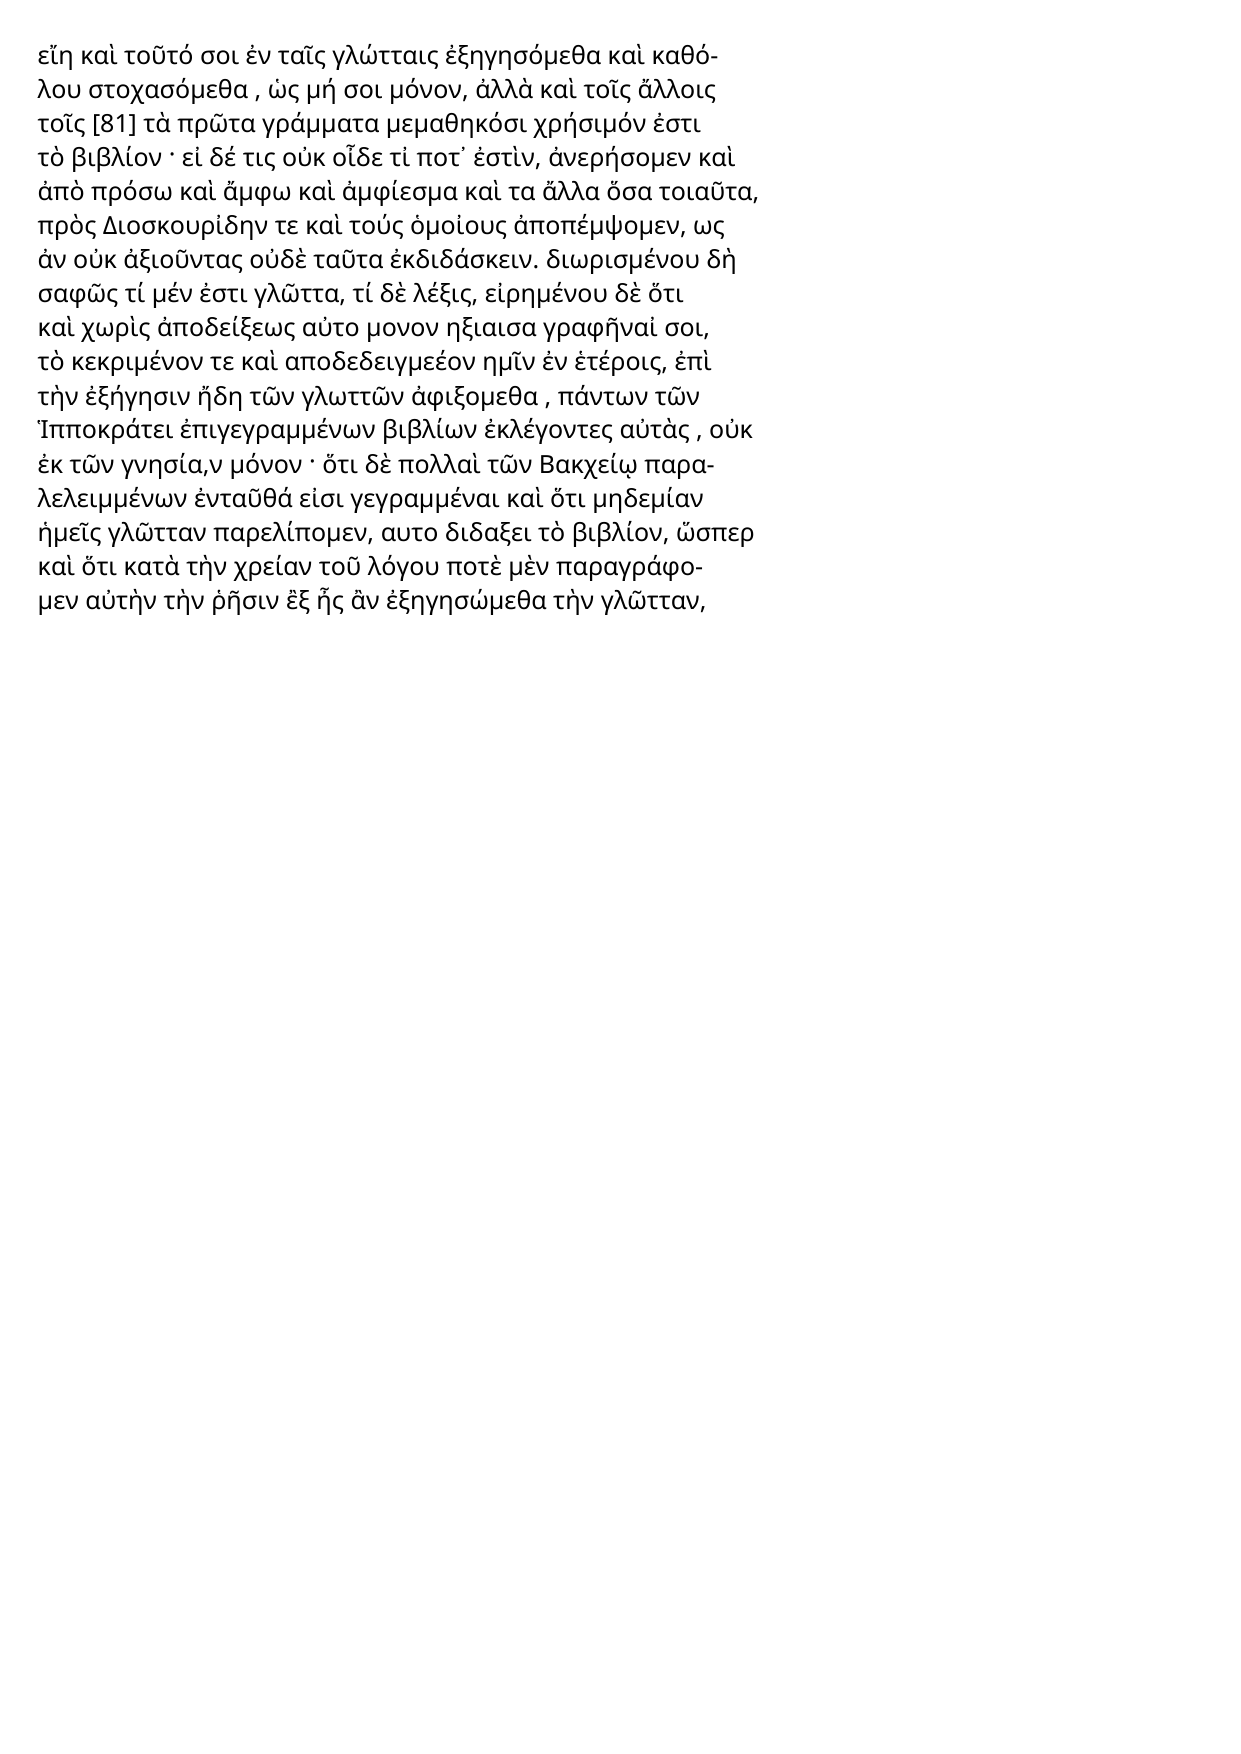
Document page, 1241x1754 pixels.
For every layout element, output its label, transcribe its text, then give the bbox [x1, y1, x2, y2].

text εἴη καὶ τοῦτό σοι ἐν ταῖς γλώτταις ἐξηγησόμεθα καὶ καθό- λου στοχασόμεθα , ὡς μή σοι μόνον, ἀλλὰ καὶ τοῖς ἄλλοις τοῖς [81] τὰ πρῶτα γράμματα μεμαθηκόσι χρήσιμόν ἐστι τὸ βιβλίον · εἰ δέ τις οὐκ οἶδε τἰ ποτ᾽ ἐστὶν, ἀνερήσομεν καὶ ἀπὸ πρόσω καὶ ἄμφω καὶ ἀμφίεσμα καὶ τα ἄλλα ὅσα τοιαῦτα, πρὸς Διοσκουρἰδην τε καὶ τούς ὁμοἰους ἀποπέμψομεν, ως ἀν οὐκ ἀξιοῦντας οὐδὲ ταῦτα ἐκδιδάσκειν. διωρισμένου δὴ σαφῶς τί μέν ἐστι γλῶττα, τί δὲ λέξις, εἰρημένου δὲ ὅτι καὶ χωρὶς ἀποδείξεως αὐτο μονον ηξιαισα γραφῆναἰ σοι, τὸ κεκριμένον τε καὶ αποδεδειγμεέον ημῖν ἐν ἑτέροις, ἐπὶ τὴν ἐξήγησιν ἤδη τῶν γλωττῶν ἀφιξομεθα , πάντων τῶν Ἱπποκράτει ἐπιγεγραμμένων βιβλίων ἐκλέγοντες αὐτὰς , οὐκ ἐκ τῶν γνησία,ν μόνον · ὅτι δὲ πολλαὶ τῶν Βακχείῳ παρα- λελειμμένων ἐνταῦθά εἰσι γεγραμμέναι καὶ ὅτι μηδεμίαν ἡμεῖς γλῶτταν παρελίπομεν, αυτο διδαξει τὸ βιβλίον, ὥσπερ καὶ ὅτι κατὰ τὴν χρείαν τοῦ λόγου ποτὲ μὲν παραγράφο- μεν αὐτὴν τὴν ῥῆσιν ἒξ ἦς ἂν ἐξηγησώμεθα τὴν γλῶτταν, [37, 37, 1203, 617]
